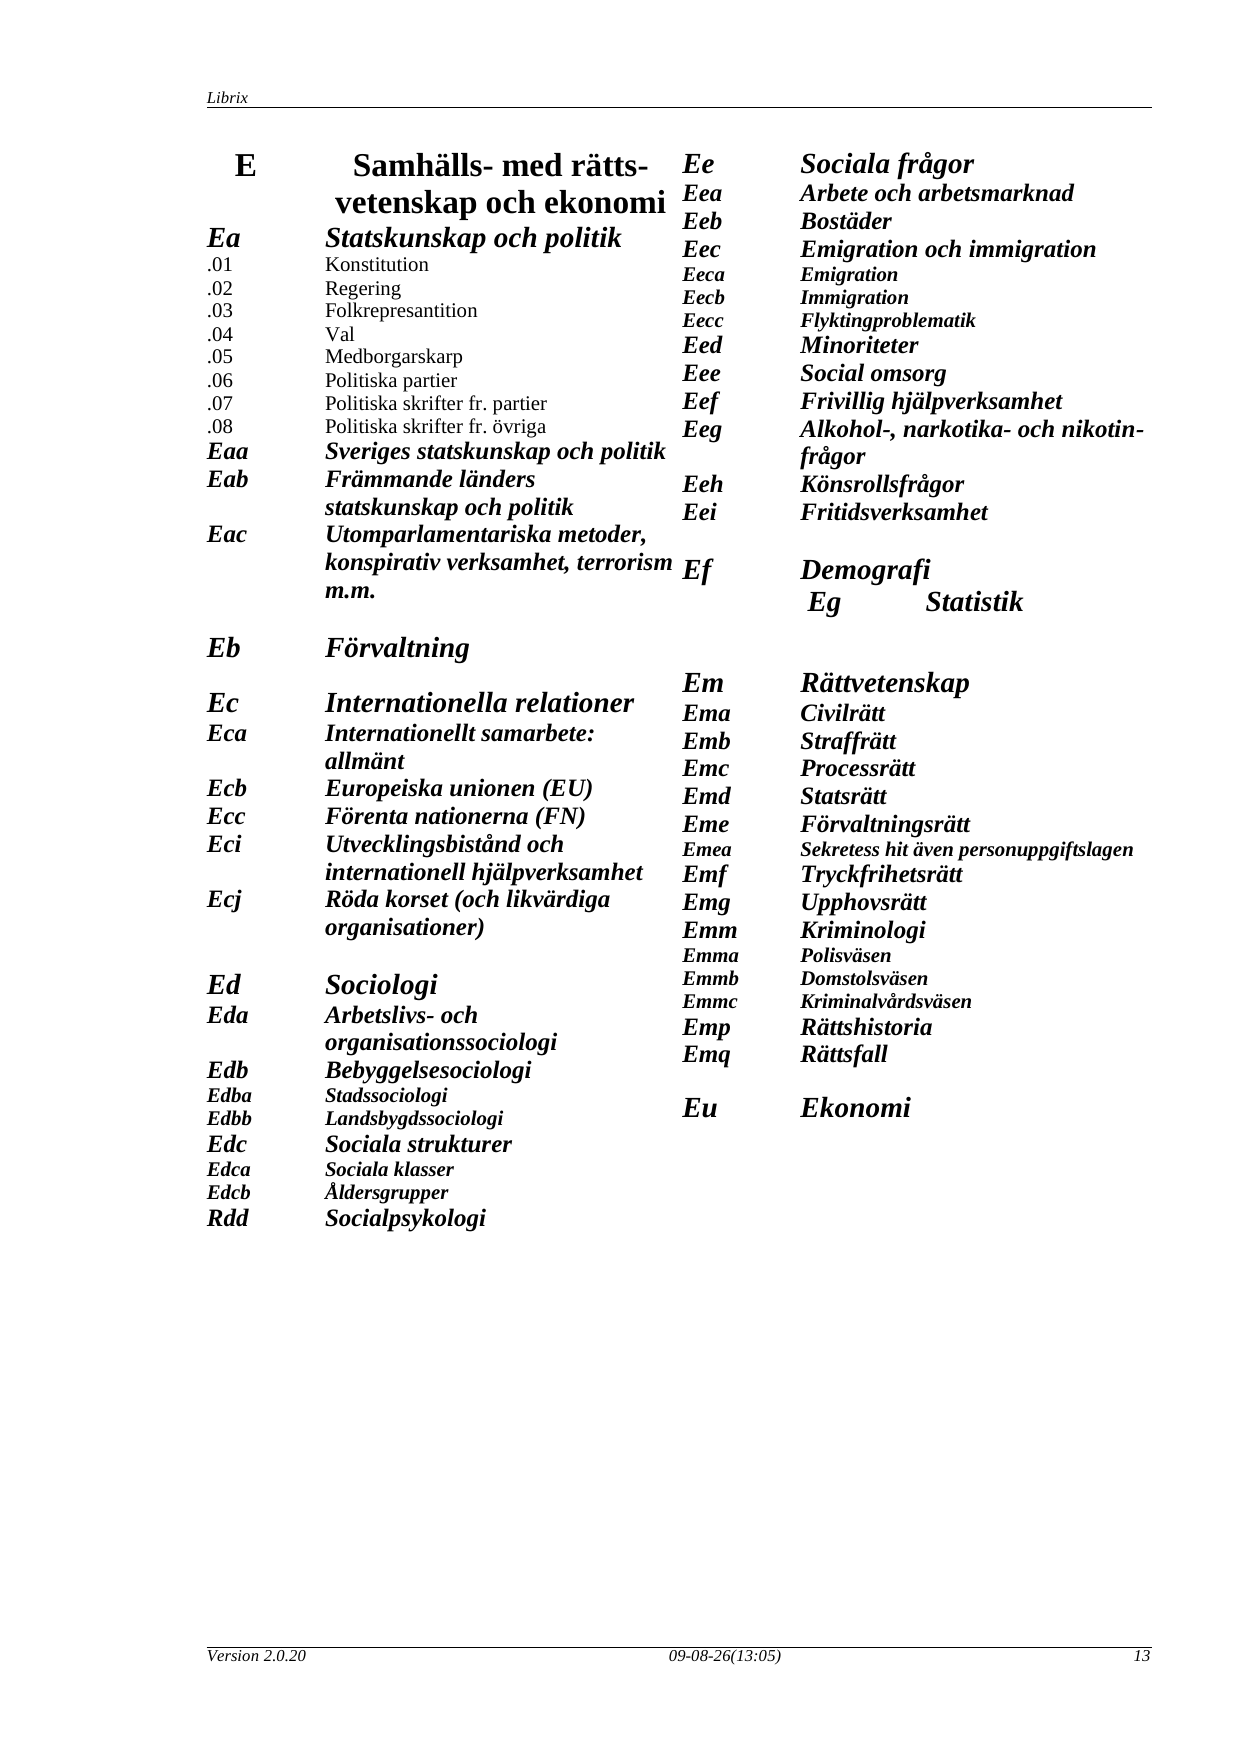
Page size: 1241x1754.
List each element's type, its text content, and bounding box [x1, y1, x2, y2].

text Eac Utomparlamentariska metoder, kon­spirativ verksamhet, terrorism m.m. [207, 521, 676, 604]
text Ecc Förenta nationerna (FN) [207, 802, 676, 830]
text Eeb Bostäder [682, 207, 1152, 235]
text Ef Demografi [682, 553, 1152, 586]
text Eca Internationellt samarbete: allmänt [207, 719, 676, 774]
text Ea Statskunskap och politik [207, 221, 676, 253]
text Emb Straffrätt [682, 727, 1152, 754]
text Emma Polisväsen [682, 944, 1152, 967]
text Eci Utvecklingsbistånd och internationell hjälpverksamhet [207, 830, 676, 885]
text Eeh Könsrollsfrågor [682, 470, 1152, 498]
text Ed Sociologi [207, 968, 676, 1001]
text Eu Ekonomi [682, 1091, 1152, 1123]
text Edb Bebyggelsesociologi [207, 1056, 676, 1084]
text Edca Sociala klasser [207, 1158, 676, 1181]
text Eee Social omsorg [682, 359, 1152, 387]
text Emmb Domstolsväsen [682, 967, 1152, 990]
text Eed Minoriteter [682, 332, 1152, 359]
text Eeca Emigration [682, 262, 1152, 286]
text Ecb Europeiska unionen (EU) [207, 774, 676, 802]
text Eei Fritidsverksamhet [682, 498, 1152, 526]
text Eme Förvaltningsrätt [682, 810, 1152, 838]
text .02 Regering [207, 276, 676, 299]
text Emc Processrätt [682, 754, 1152, 782]
text Eb Förvaltning [207, 631, 676, 664]
text Eda Arbetslivs- och organisationssociologi [207, 1001, 676, 1056]
text .03 Folkrepresantition [207, 299, 676, 322]
text Edc Sociala strukturer [207, 1130, 676, 1158]
text Eea Arbete och arbetsmarknad [682, 179, 1152, 207]
text Emm Kriminologi [682, 916, 1152, 944]
text Eecb Immigration [682, 286, 1152, 308]
text Ec Internationella relationer [207, 687, 676, 719]
text Emg Upphovsrätt [682, 888, 1152, 916]
subtitle E Samhälls- med rätts­vetenskap och ekonomi [207, 147, 676, 221]
text Ee Sociala frågor [682, 147, 1152, 179]
text .05 Medborgarskarp [207, 345, 676, 368]
text Emd Statsrätt [682, 782, 1152, 810]
text Rdd Socialpsykologi [207, 1204, 676, 1231]
text Eeg Alkohol-, narkotika- och nikotin­frågor [682, 415, 1152, 470]
text .08 Politiska skrifter fr. övriga [207, 414, 676, 437]
text Em Rättvetenskap [682, 667, 1152, 699]
text Ecj Röda korset (och likvärdiga organi­sationer) [207, 885, 676, 941]
text Ema Civilrätt [682, 699, 1152, 727]
text .07 Politiska skrifter fr. partier [207, 391, 676, 414]
text Edcb Åldersgrupper [207, 1181, 676, 1204]
text Emp Rättshistoria [682, 1013, 1152, 1041]
text Eaa Sveriges statskunskap och politik [207, 437, 676, 465]
text Emmc Kriminalvårdsväsen [682, 990, 1152, 1013]
text Eecc Flyktingproblematik [682, 308, 1152, 332]
text Eec Emigration och immigration [682, 235, 1152, 262]
text Edba Stadssociologi [207, 1084, 676, 1107]
text Emf Tryckfrihetsrätt [682, 861, 1152, 888]
text Emea Sekretess hit även personuppgiftslagen [682, 838, 1152, 861]
text .06 Politiska partier [207, 368, 676, 391]
text .01 Konstitution [207, 253, 676, 276]
text Edbb Landsbygdssociologi [207, 1107, 676, 1130]
subtitle Eg Statistik [682, 586, 1152, 618]
text Emq Rättsfall [682, 1041, 1152, 1068]
text Eab Främmande länders statskunskap och politik [207, 465, 676, 521]
text Eef Frivillig hjälpverksamhet [682, 387, 1152, 415]
text .04 Val [207, 322, 676, 345]
